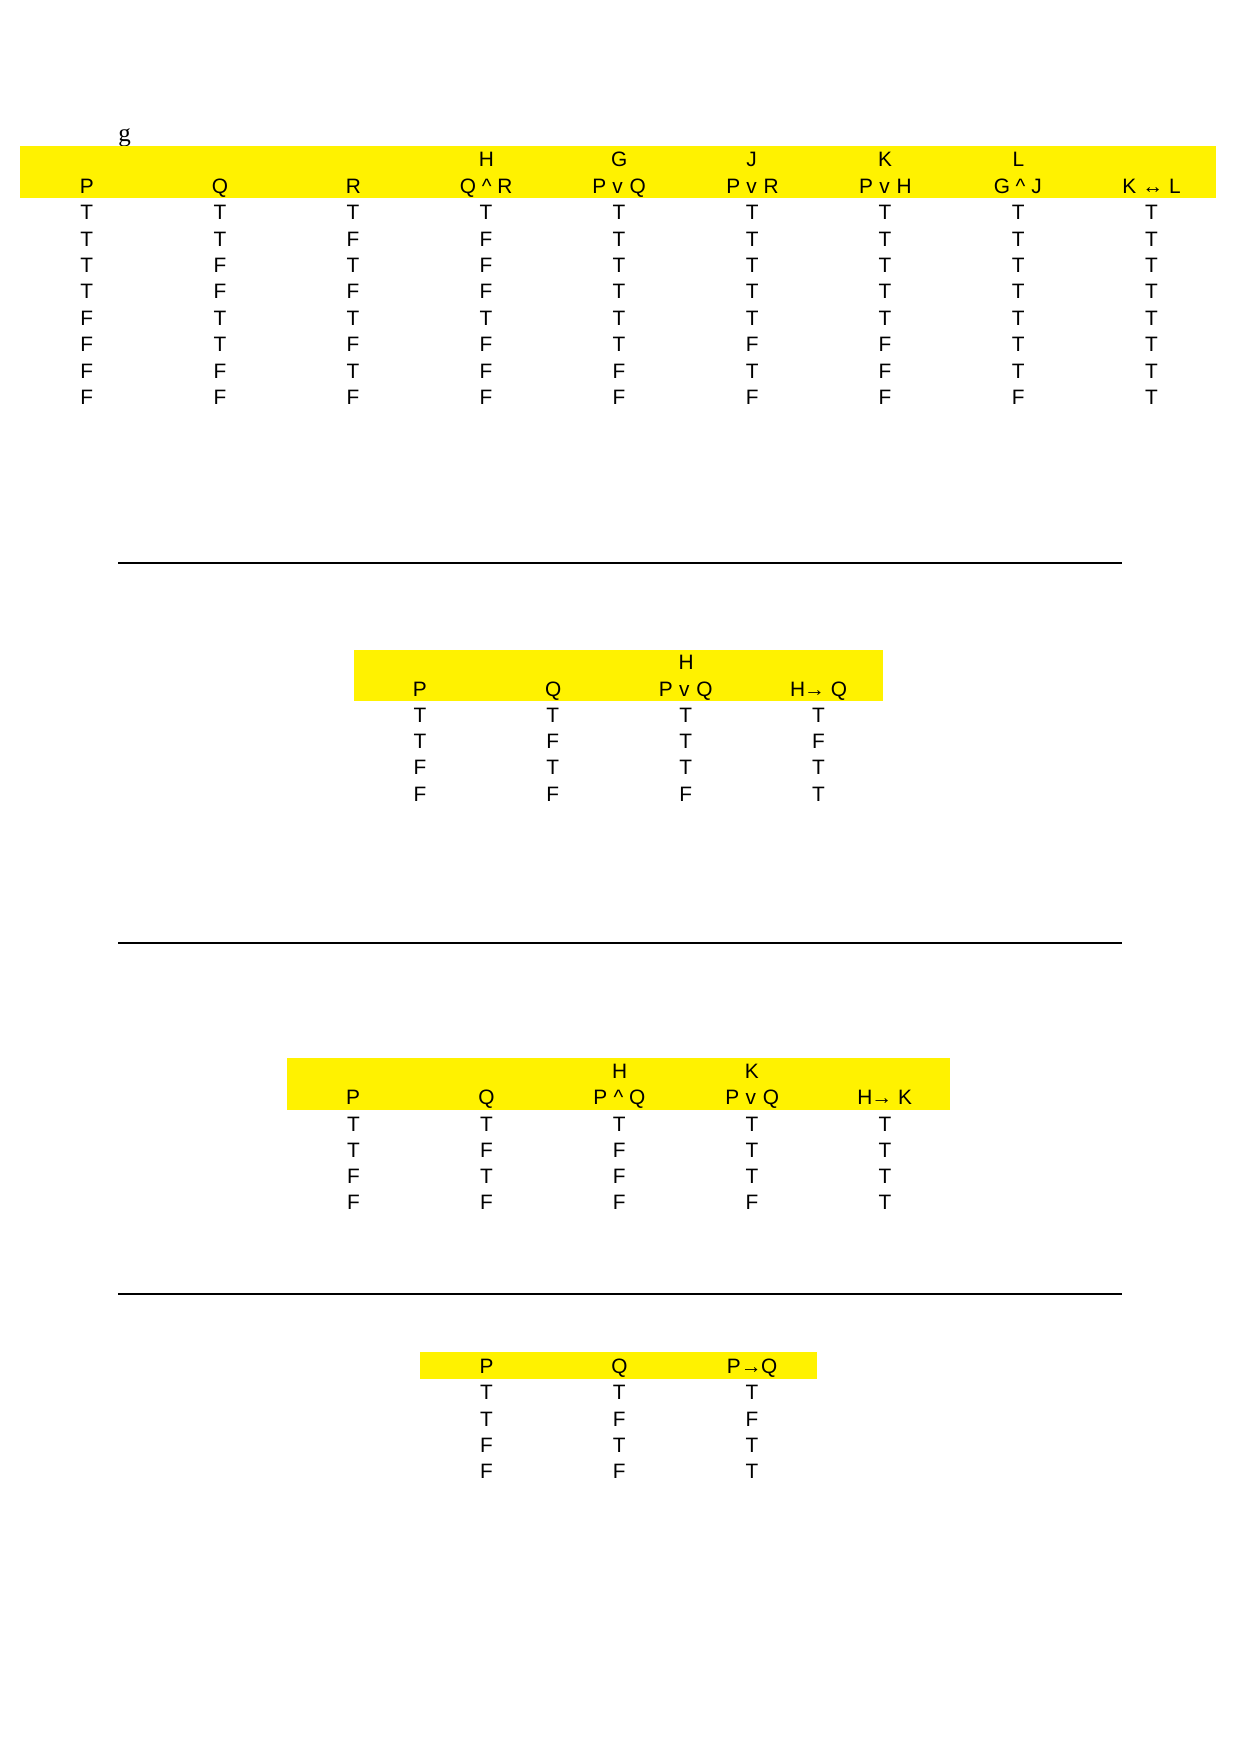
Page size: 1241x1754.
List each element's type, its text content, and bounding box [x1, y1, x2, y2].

text g [118, 118, 1122, 146]
